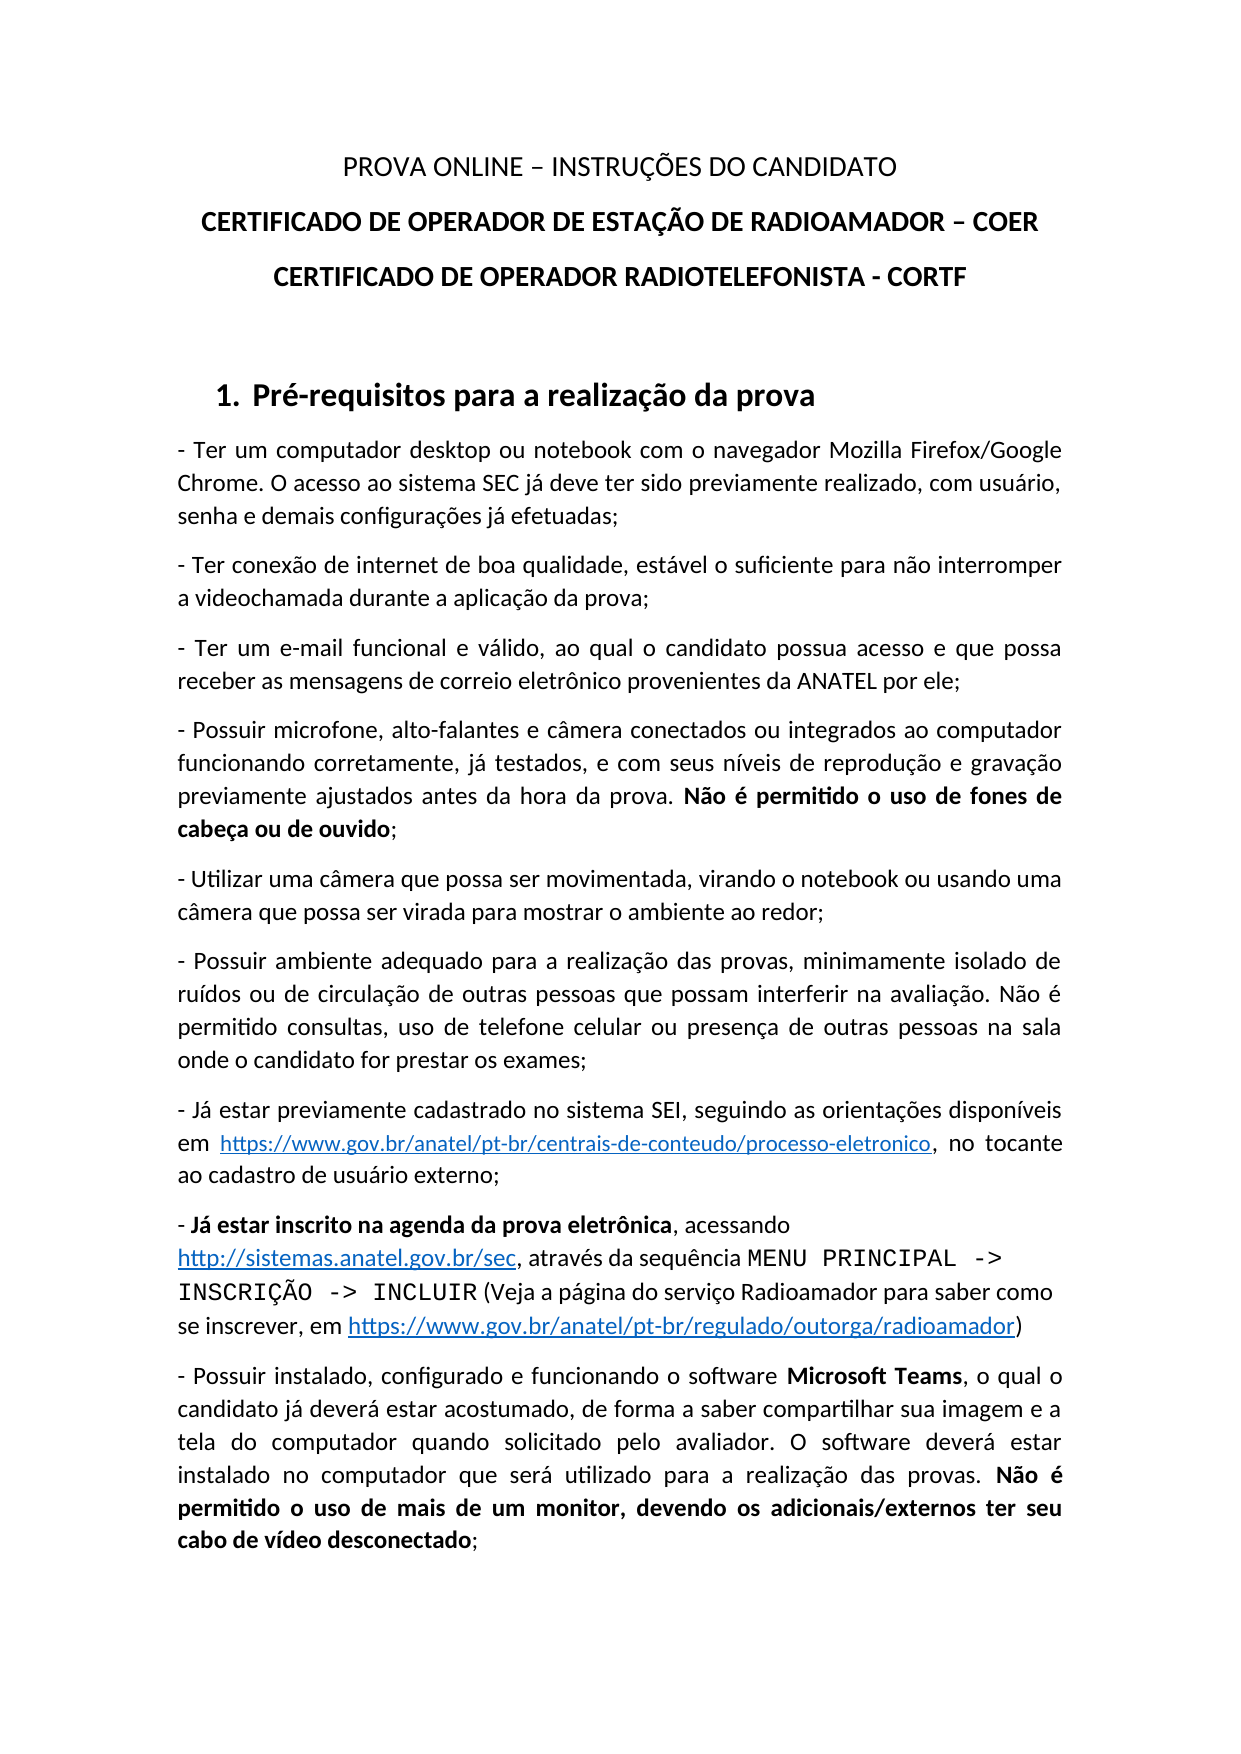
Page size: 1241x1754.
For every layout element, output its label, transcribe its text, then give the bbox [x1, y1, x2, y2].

text PROVA ONLINE – INSTRUÇÕES DO CANDIDATO [177, 148, 1063, 183]
text - Possuir instalado, configurado e funcionando o software Microsoft Teams, o qual o candidato já deverá estar acostumado, de forma a saber compartilhar sua imagem e a tela do computador quando solicitado pelo avaliador. O software deverá estar instalado no computador que será utilizado para a realização das provas. Não é permitido o uso de mais de um monitor, devendo os adicionais/externos ter seu cabo de vídeo desconectado; [177, 1360, 1063, 1555]
text - Já estar previamente cadastrado no sistema SEI, seguindo as orientações disponíveis em https://www.gov.br/anatel/pt-br/centrais-de-conteudo/processo-eletronico, no tocante ao cadastro de usuário externo; [177, 1094, 1063, 1190]
text - Utilizar uma câmera que possa ser movimentada, virando o notebook ou usando uma câmera que possa ser virada para mostrar o ambiente ao redor; [177, 863, 1063, 926]
text CERTIFICADO DE OPERADOR RADIOTELEFONISTA - CORTF [177, 258, 1063, 293]
text - Ter conexão de internet de boa qualidade, estável o suficiente para não interromper a videochamada durante a aplicação da prova; [177, 549, 1063, 613]
text CERTIFICADO DE OPERADOR DE ESTAÇÃO DE RADIOAMADOR – COER [177, 203, 1063, 238]
list Pré-requisitos para a realização da prova [215, 373, 1063, 414]
text - Já estar inscrito na agenda da prova eletrônica, acessando http://sistemas.anatel.gov.br/sec, através da sequência MENU PRINCIPAL -> INSCRIÇÃO -> INCLUIR (Veja a página do serviço Radioamador para saber como se inscrever, em https://www.gov.br/anatel/pt-br/regulado/outorga/radioamador) [177, 1209, 1063, 1341]
text - Possuir ambiente adequado para a realização das provas, minimamente isolado de ruídos ou de circulação de outras pessoas que possam interferir na avaliação. Não é permitido consultas, uso de telefone celular ou presença de outras pessoas na sala onde o candidato for prestar os exames; [177, 945, 1063, 1075]
text - Ter um e-mail funcional e válido, ao qual o candidato possua acesso e que possa receber as mensagens de correio eletrônico provenientes da ANATEL por ele; [177, 632, 1063, 696]
text - Ter um computador desktop ou notebook com o navegador Mozilla Firefox/Google Chrome. O acesso ao sistema SEC já deve ter sido previamente realizado, com usuário, senha e demais configurações já efetuadas; [177, 434, 1063, 531]
text - Possuir microfone, alto-falantes e câmera conectados ou integrados ao computador funcionando corretamente, já testados, e com seus níveis de reprodução e gravação previamente ajustados antes da hora da prova. Não é permitido o uso de fones de cabeça ou de ouvido; [177, 714, 1063, 844]
